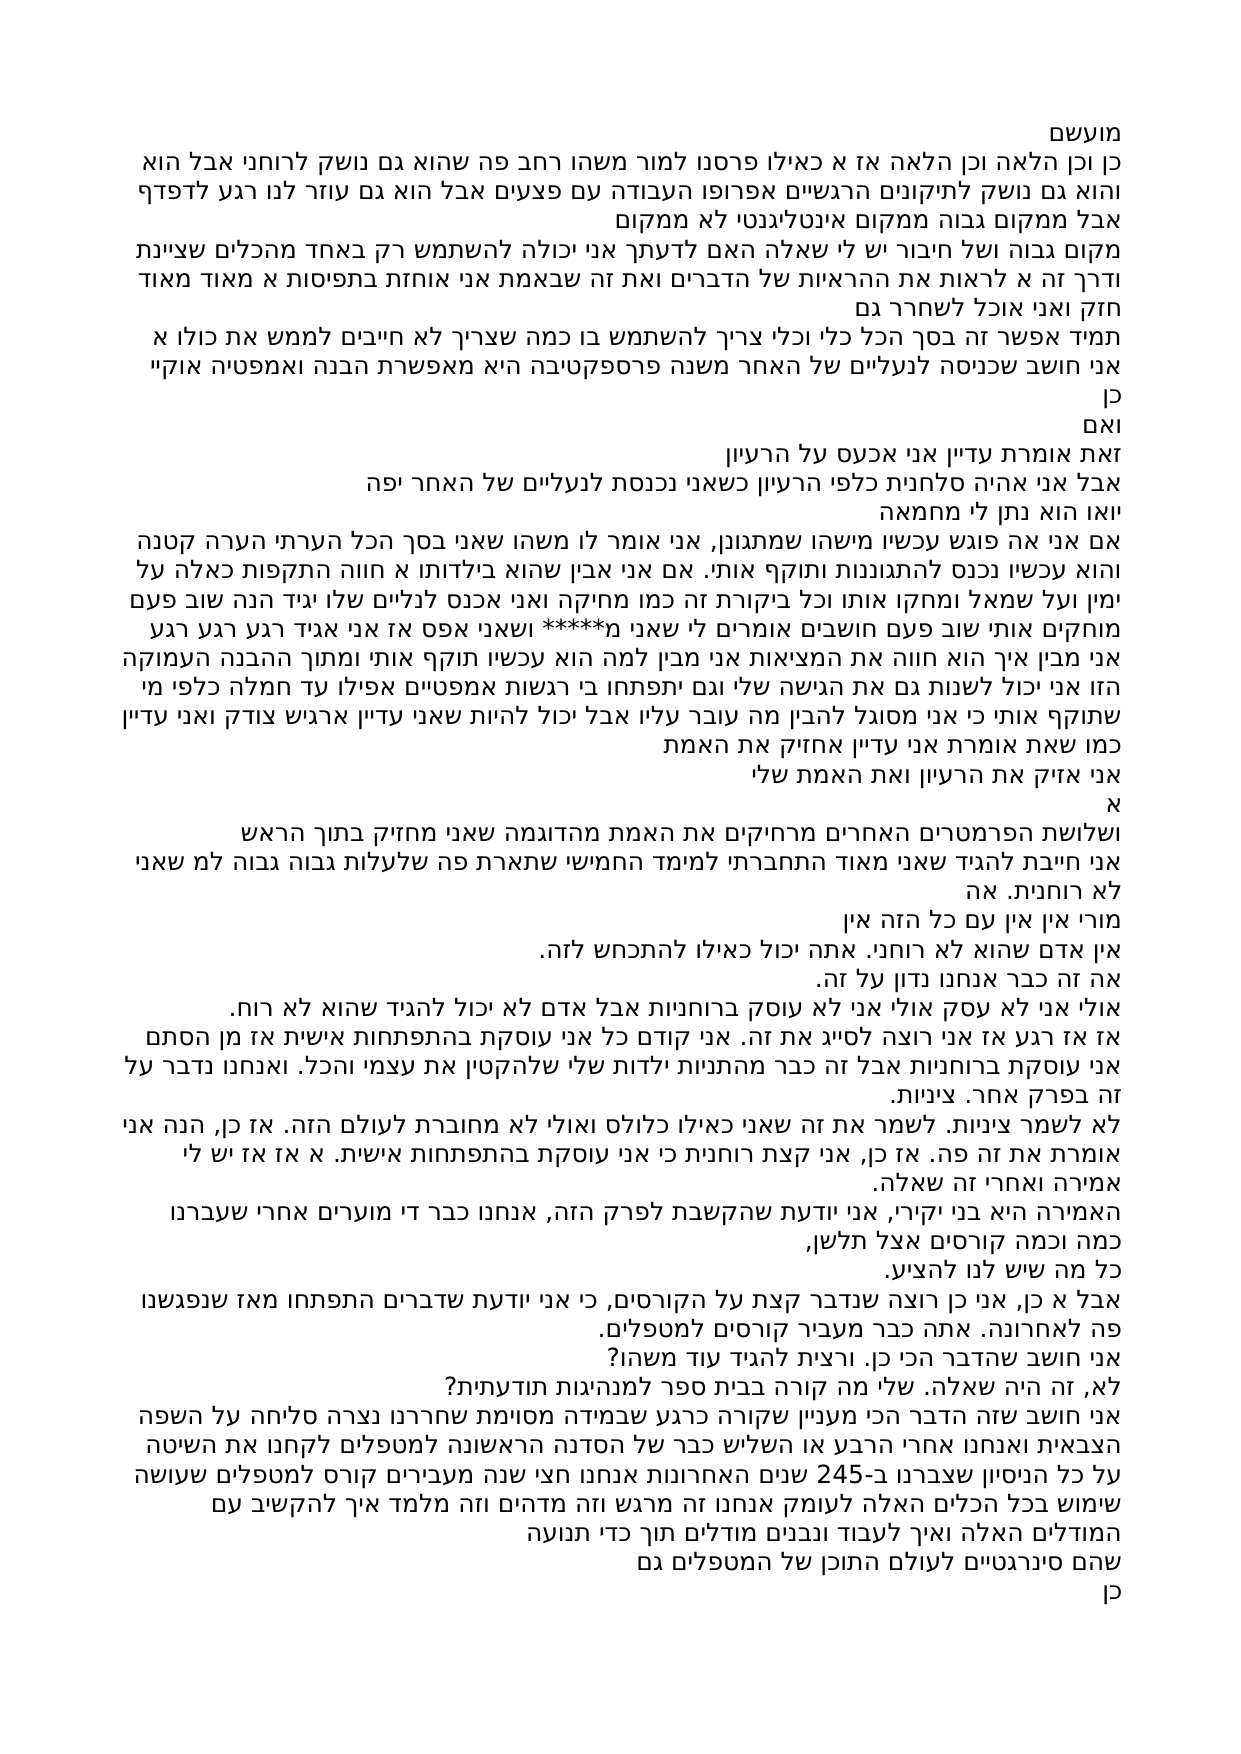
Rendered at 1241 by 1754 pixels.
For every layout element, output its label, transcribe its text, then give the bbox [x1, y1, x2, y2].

text אני חושב שזה הדבר הכי מעניין שקורה כרגע שבמידה מסוימת שחררנו נצרה סליחה על השפה הצבאית ואנחנו אחרי הרבע או השליש כבר של הסדנה הראשונה למטפלים לקחנו את השיטה על כל הניסיון שצברנו ב-245 שנים האחרונות אנחנו חצי שנה מעבירים קורס למטפלים שעושה שימוש בכל הכלים האלה לעומק אנחנו זה מרגש וזה מדהים וזה מלמד איך להקשיב עם המודלים האלה ואיך לעבוד ונבנים מודלים תוך כדי תנועה [118, 1401, 1122, 1547]
text ואם [118, 410, 1122, 439]
text מקום גבוה ושל חיבור יש לי שאלה האם לדעתך אני יכולה להשתמש רק באחד מהכלים שציינת ודרך זה א לראות את ההראיות של הדברים ואת זה שבאמת אני אוחזת בתפיסות א מאוד מאוד חזק ואני אוכל לשחרר גם [118, 235, 1122, 322]
text אה זה כבר אנחנו נדון על זה. [118, 964, 1122, 993]
text א [118, 789, 1122, 818]
text לא לשמר ציניות. לשמר את זה שאני כאילו כלולס ואולי לא מחוברת לעולם הזה. אז כן, הנה אני אומרת את זה פה. אז כן, אני קצת רוחנית כי אני עוסקת בהתפתחות אישית. א אז אז יש לי אמירה ואחרי זה שאלה. [118, 1110, 1122, 1197]
text אולי אני לא עסק אולי אני לא עוסק ברוחניות אבל אדם לא יכול להגיד שהוא לא רוח. [118, 993, 1122, 1022]
text אבל א כן, אני כן רוצה שנדבר קצת על הקורסים, כי אני יודעת שדברים התפתחו מאז שנפגשנו פה לאחרונה. אתה כבר מעביר קורסים למטפלים. [118, 1285, 1122, 1343]
text ושלושת הפרמטרים האחרים מרחיקים את האמת מהדוגמה שאני מחזיק בתוך הראש [118, 818, 1122, 847]
text אם אני אה פוגש עכשיו מישהו שמתגונן, אני אומר לו משהו שאני בסך הכל הערתי הערה קטנה והוא עכשיו נכנס להתגוננות ותוקף אותי. אם אני אבין שהוא בילדותו א חווה התקפות כאלה על ימין ועל שמאל ומחקו אותו וכל ביקורת זה כמו מחיקה ואני אכנס לנליים שלו יגיד הנה שוב פעם מוחקים אותי שוב פעם חושבים אומרים לי שאני מ***** ושאני אפס אז אני אגיד רגע רגע רגע אני מבין איך הוא חווה את המציאות אני מבין למה הוא עכשיו תוקף אותי ומתוך ההבנה העמוקה הזו אני יכול לשנות גם את הגישה שלי וגם יתפתחו בי רגשות אמפטיים אפילו עד חמלה כלפי מי שתוקף אותי כי אני מסוגל להבין מה עובר עליו אבל יכול להיות שאני עדיין ארגיש צודק ואני עדיין כמו שאת אומרת אני עדיין אחזיק את האמת [118, 526, 1122, 760]
text כן [118, 1576, 1122, 1606]
text אני חושב שהדבר הכי כן. ורצית להגיד עוד משהו? [118, 1343, 1122, 1372]
text אין אדם שהוא לא רוחני. אתה יכול כאילו להתכחש לזה. [118, 935, 1122, 964]
text לא, זה היה שאלה. שלי מה קורה בבית ספר למנהיגות תודעתית? [118, 1372, 1122, 1401]
text מועשם [118, 118, 1122, 147]
text זאת אומרת עדיין אני אכעס על הרעיון [118, 439, 1122, 468]
text כן [118, 381, 1122, 410]
text אני אזיק את הרעיון ואת האמת שלי [118, 760, 1122, 789]
text אני חייבת להגיד שאני מאוד התחברתי למימד החמישי שתארת פה שלעלות גבוה גבוה למ שאני לא רוחנית. אה [118, 847, 1122, 906]
text אבל אני אהיה סלחנית כלפי הרעיון כשאני נכנסת לנעליים של האחר יפה [118, 468, 1122, 497]
text כן וכן הלאה וכן הלאה אז א כאילו פרסנו למור משהו רחב פה שהוא גם נושק לרוחני אבל הוא והוא גם נושק לתיקונים הרגשיים אפרופו העבודה עם פצעים אבל הוא גם עוזר לנו רגע לדפדף אבל ממקום גבוה ממקום אינטליגנטי לא ממקום [118, 147, 1122, 235]
text אז אז רגע אז אני רוצה לסייג את זה. אני קודם כל אני עוסקת בהתפתחות אישית אז מן הסתם אני עוסקת ברוחניות אבל זה כבר מהתניות ילדות שלי שלהקטין את עצמי והכל. ואנחנו נדבר על זה בפרק אחר. ציניות. [118, 1022, 1122, 1110]
text שהם סינרגטיים לעולם התוכן של המטפלים גם [118, 1547, 1122, 1576]
text יואו הוא נתן לי מחמאה [118, 497, 1122, 526]
text תמיד אפשר זה בסך הכל כלי וכלי צריך להשתמש בו כמה שצריך לא חייבים לממש את כולו א אני חושב שכניסה לנעליים של האחר משנה פרספקטיבה היא מאפשרת הבנה ואמפטיה אוקיי [118, 322, 1122, 381]
text כל מה שיש לנו להציע. [118, 1256, 1122, 1285]
text מורי אין אין עם כל הזה אין [118, 906, 1122, 935]
text האמירה היא בני יקירי, אני יודעת שהקשבת לפרק הזה, אנחנו כבר די מוערים אחרי שעברנו כמה וכמה קורסים אצל תלשן, [118, 1197, 1122, 1256]
